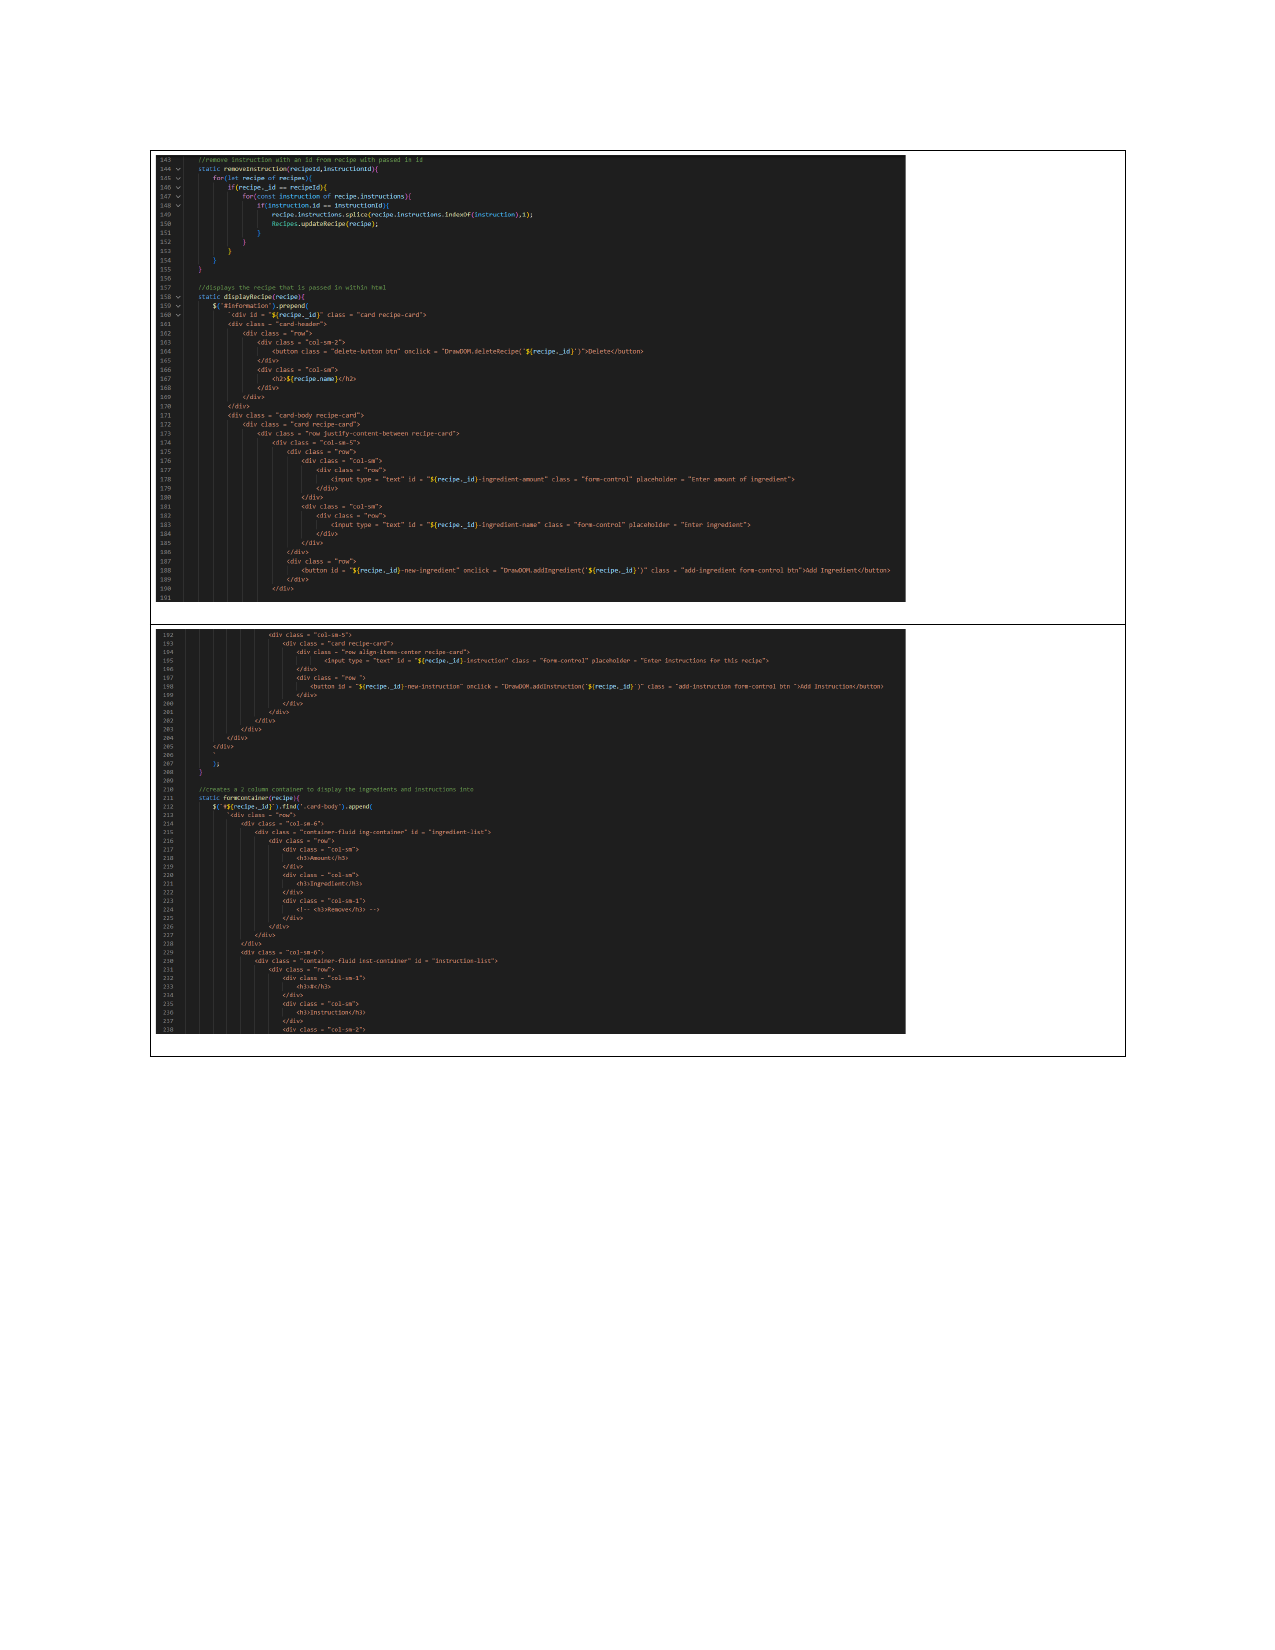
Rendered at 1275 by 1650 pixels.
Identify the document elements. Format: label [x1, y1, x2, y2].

picture [155, 629, 906, 1034]
picture [155, 155, 906, 602]
table_cell [151, 151, 1125, 623]
table_cell [151, 625, 1125, 1056]
